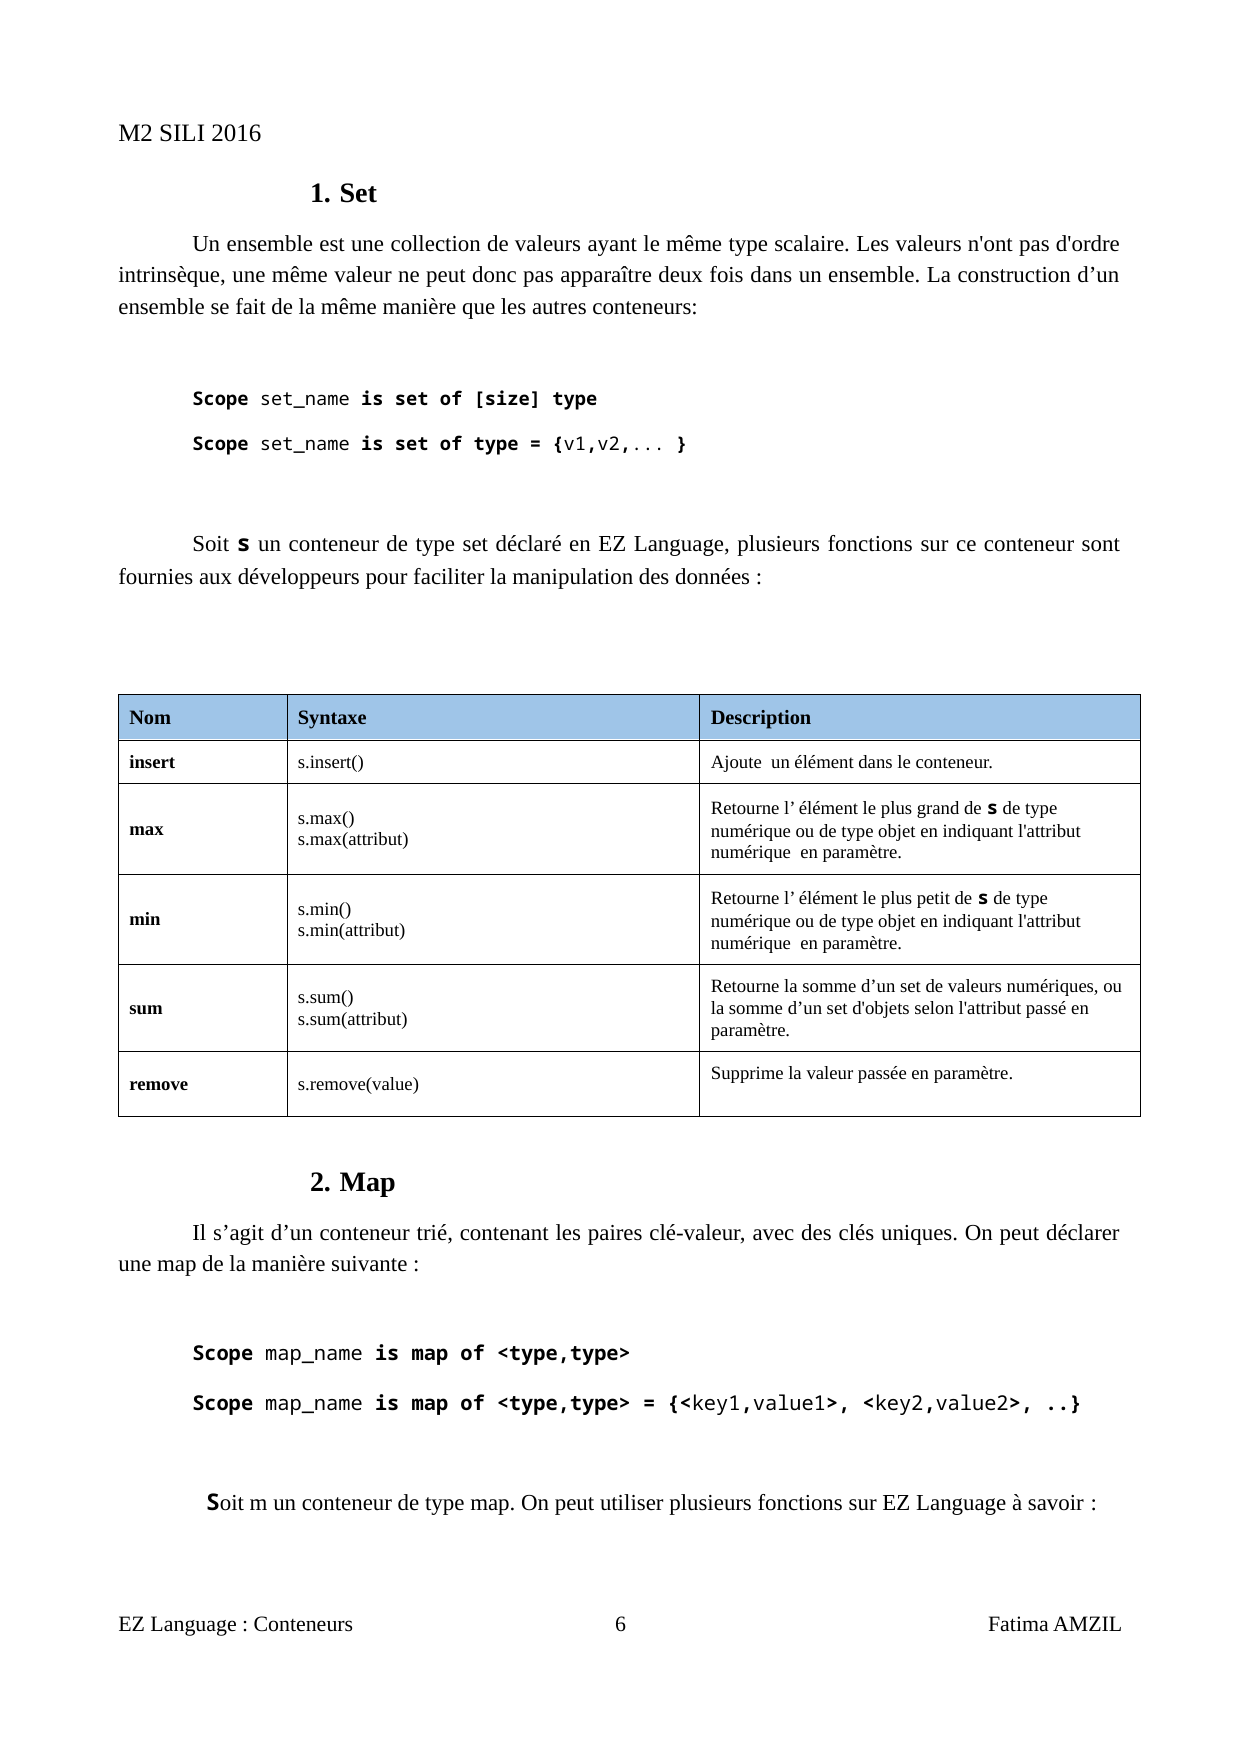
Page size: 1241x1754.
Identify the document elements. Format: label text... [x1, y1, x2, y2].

table_header Syntaxe [288, 695, 699, 739]
table_cell s.remove(value) [288, 1052, 699, 1116]
text Il s’agit d’un conteneur trié, contenant les paires clé-valeur, avec des clés uniques. On peut déclarer une map de la manière suivante : [118, 1219, 1122, 1277]
text Scope set_name is set of [size] type [118, 385, 1122, 411]
table_cell Retourne l’ élément le plus grand de s de type numérique ou de type objet en indiquant l'attribut numérique en paramètre. [700, 784, 1140, 874]
text Scope map_name is map of <type,type> [118, 1339, 1122, 1367]
text Scope map_name is map of <type,type> = {<key1,value1>, <key2,value2>, ..} [118, 1387, 1122, 1416]
table_cell s.max() s.max(attribut) [288, 784, 699, 874]
text Soit s un conteneur de type set déclaré en EZ Language, plusieurs fonctions sur ce conteneur sont fournies aux développeurs pour faciliter la manipulation des données : [118, 525, 1122, 589]
table_cell remove [119, 1052, 287, 1116]
text Soit m un conteneur de type map. On peut utiliser plusieurs fonctions sur EZ Language à savoir : [118, 1485, 1122, 1517]
text Un ensemble est une collection de valeurs ayant le même type scalaire. Les valeurs n'ont pas d'ordre intrinsèque, une même valeur ne peut donc pas apparaître deux fois dans un ensemble. La construction d’un ensemble se fait de la même manière que les autres conteneurs: [118, 230, 1122, 319]
table_cell min [119, 875, 287, 964]
text Scope set_name is set of type = {v1,v2,... } [118, 430, 1122, 456]
table_header Description [700, 695, 1140, 739]
table_cell s.insert() [288, 741, 699, 783]
table_cell s.min() s.min(attribut) [288, 875, 699, 964]
table_cell Retourne l’ élément le plus petit de s de type numérique ou de type objet en indiquant l'attribut numérique en paramètre. [700, 875, 1140, 964]
table_cell insert [119, 741, 287, 783]
table_header Nom [119, 695, 287, 739]
table_cell Retourne la somme d’un set de valeurs numériques, ou la somme d’un set d'objets selon l'attribut passé en paramètre. [700, 965, 1140, 1051]
table_cell max [119, 784, 287, 874]
list Map [310, 1165, 1122, 1198]
list Set [310, 176, 1122, 209]
table_cell sum [119, 965, 287, 1051]
table_cell Ajoute un élément dans le conteneur. [700, 741, 1140, 783]
table_cell s.sum() s.sum(attribut) [288, 965, 699, 1051]
table_cell Supprime la valeur passée en paramètre. [700, 1052, 1140, 1116]
